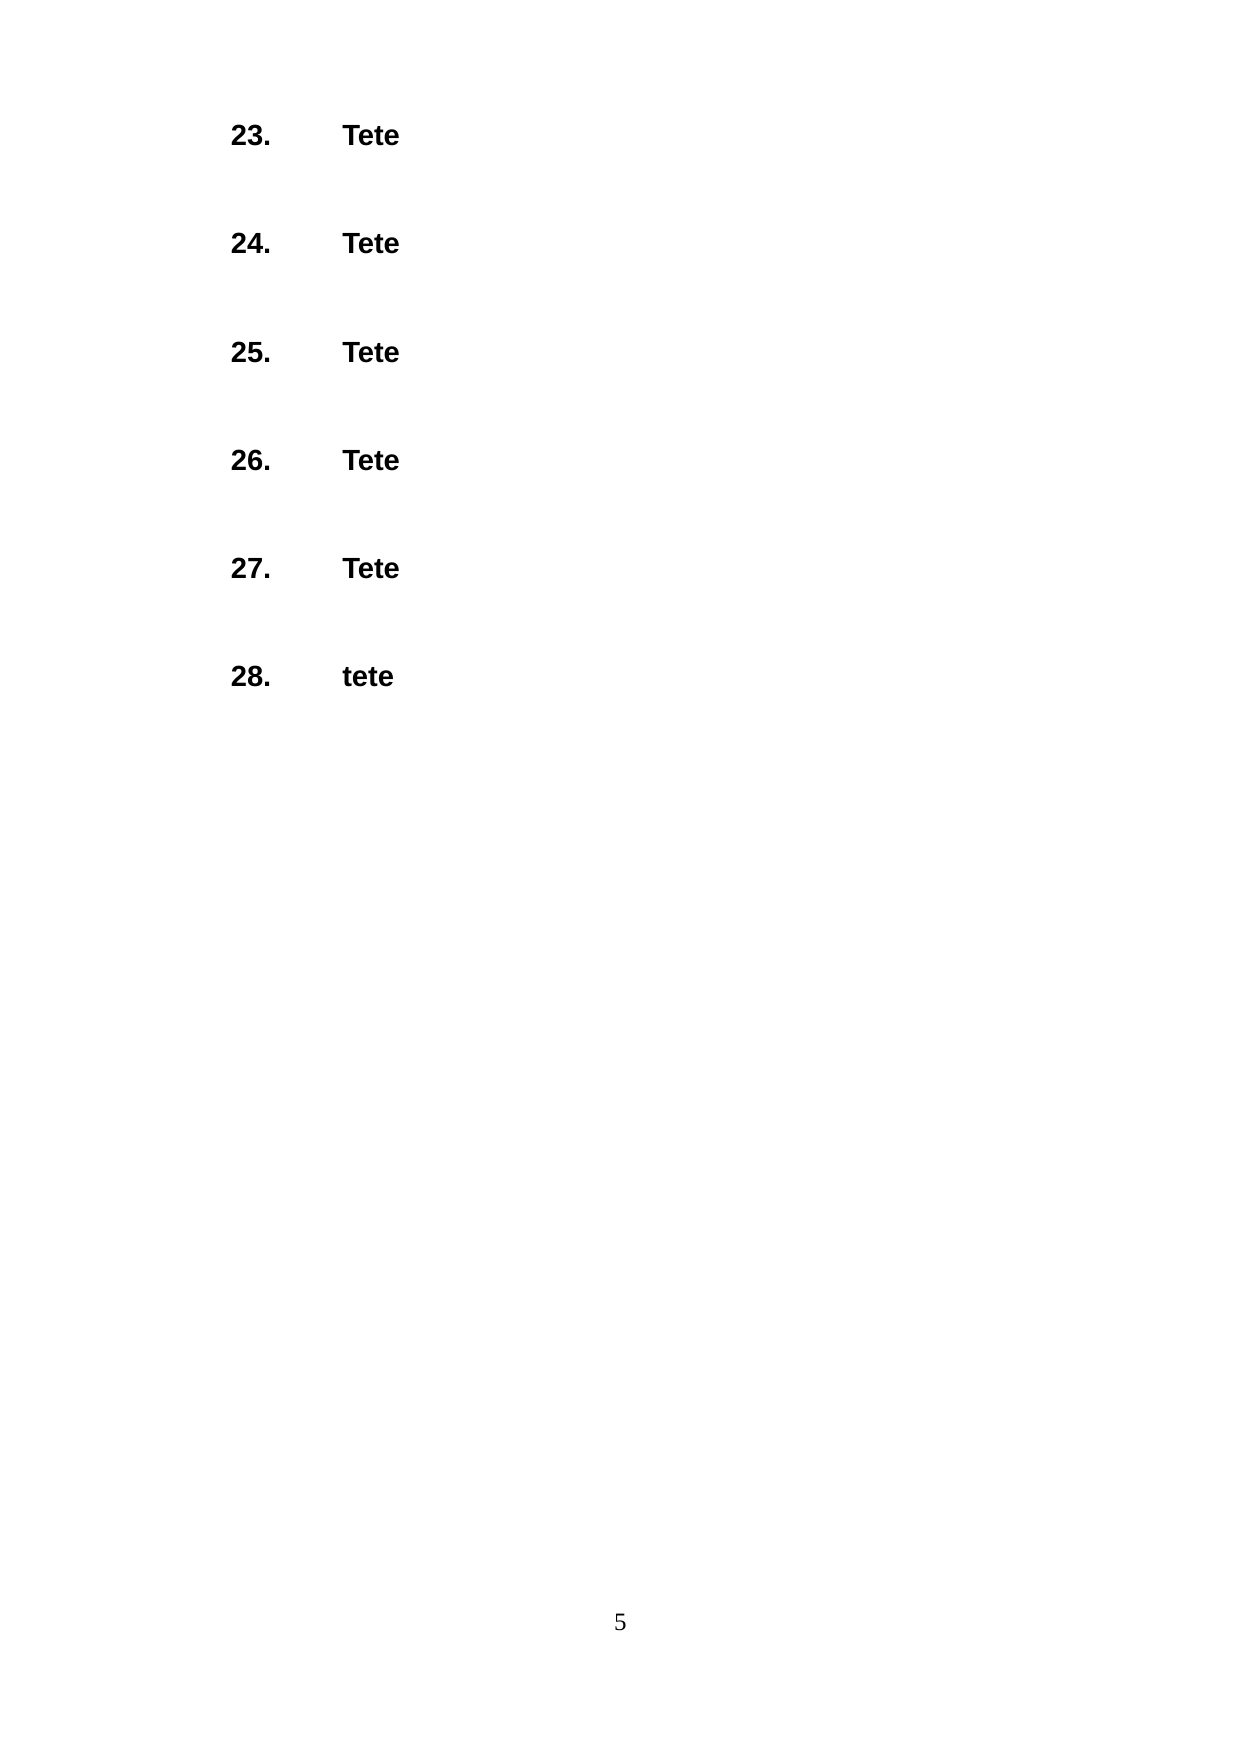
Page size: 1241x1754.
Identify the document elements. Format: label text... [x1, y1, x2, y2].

subtitle tete [231, 659, 1122, 693]
subtitle Tete [231, 226, 1122, 260]
subtitle Tete [231, 118, 1122, 152]
subtitle Tete [231, 443, 1122, 476]
subtitle Tete [231, 551, 1122, 584]
subtitle Tete [231, 334, 1122, 368]
